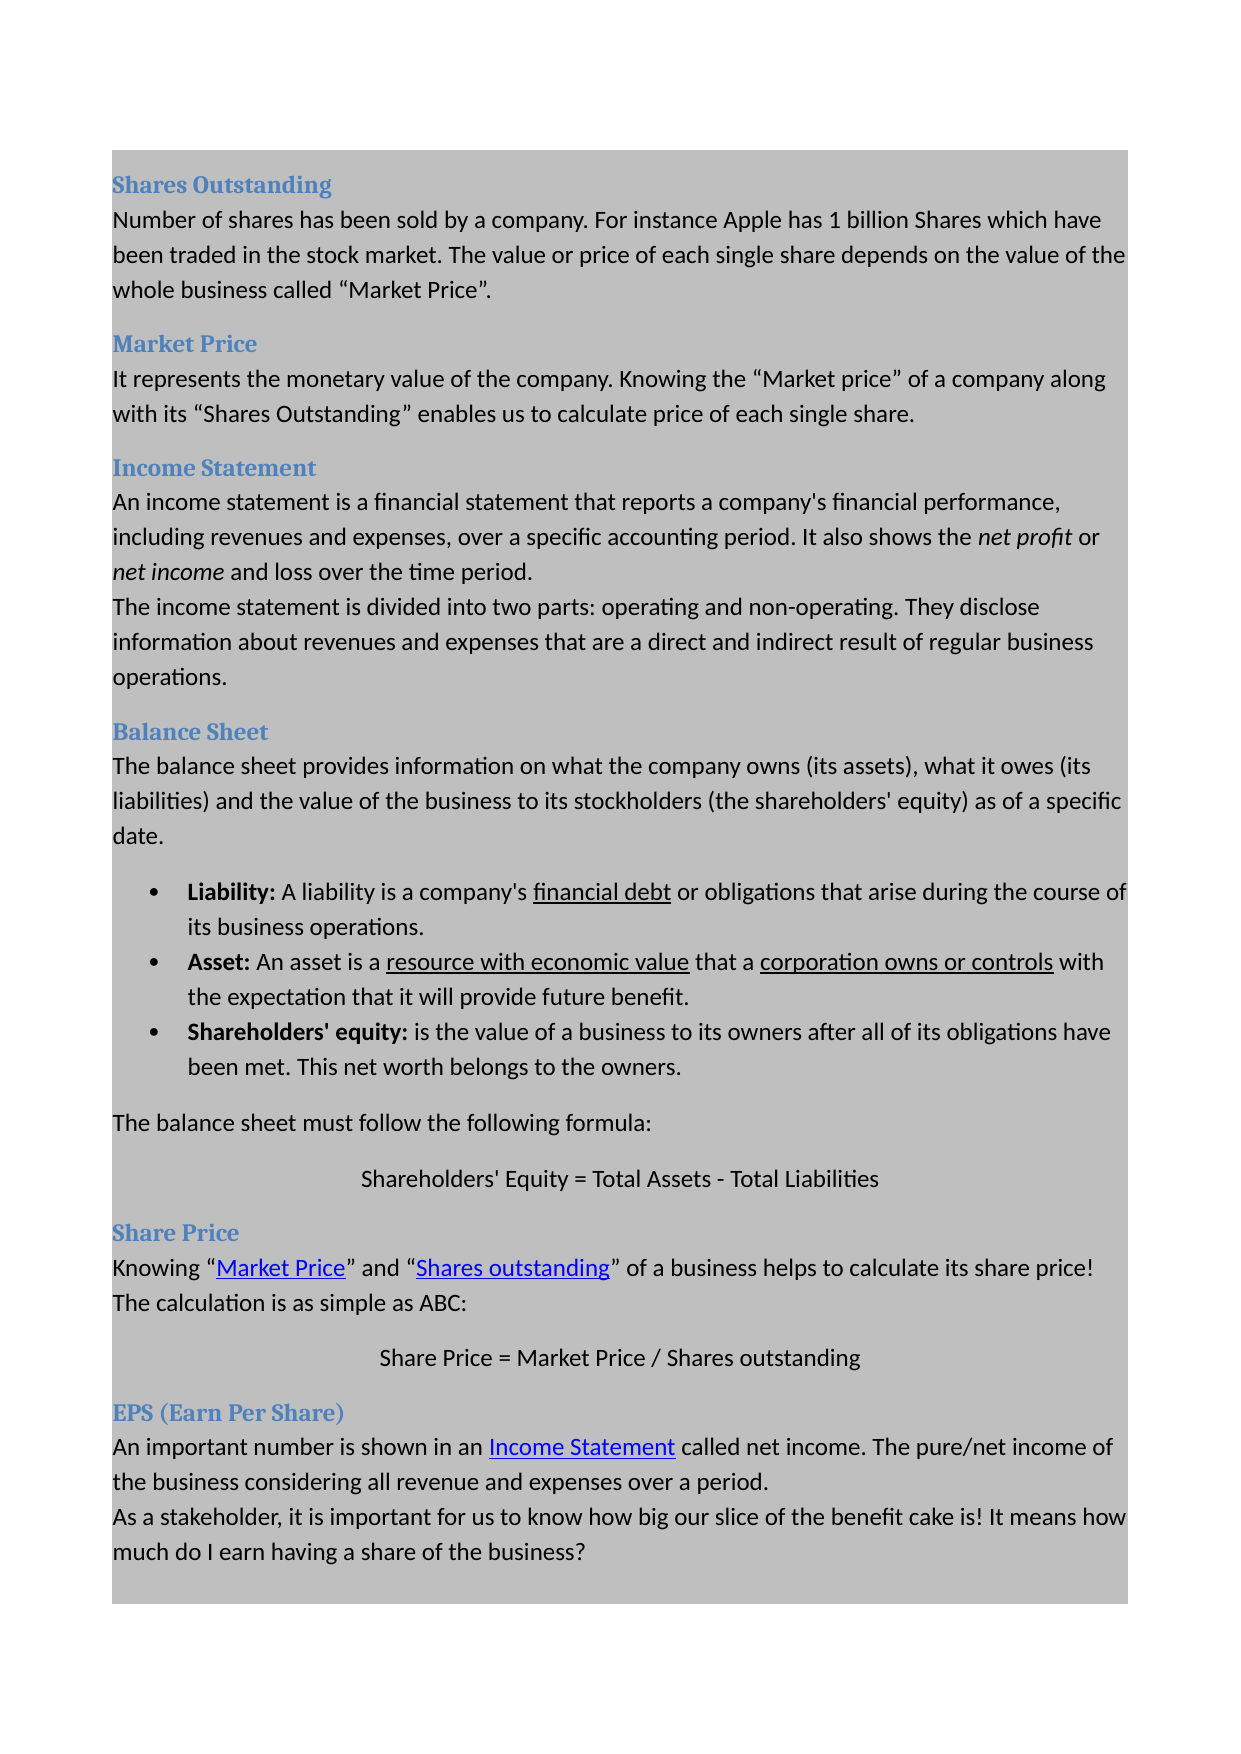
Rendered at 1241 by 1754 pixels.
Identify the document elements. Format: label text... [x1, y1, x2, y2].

subtitle Balance Sheet [112, 717, 1128, 746]
list Shareholders' equity: is the value of a business to its owners after all of its obligations have been met. This net worth belongs to the owners. [150, 1016, 1128, 1082]
text The balance sheet must follow the following formula: [112, 1107, 1128, 1138]
text Share Price = Market Price / Shares outstanding [112, 1343, 1128, 1373]
subtitle EPS (Earn Per Share) [112, 1398, 1128, 1427]
list Asset: An asset is a resource with economic value that a corporation owns or controls with the expectation that it will provide future benefit. [150, 946, 1128, 1012]
subtitle Shares Outstanding [112, 171, 1128, 199]
text Number of shares has been sold by a company. For instance Apple has 1 billion Shares which have been traded in the stock market. The value or price of each single share depends on the value of the whole business called “Market Price”. [112, 204, 1128, 304]
text The balance sheet provides information on what the company owns (its assets), what it owes (its liabilities) and the value of the business to its stockholders (the shareholders' equity) as of a specific date. [112, 750, 1128, 851]
text An important number is shown in an Income Statement called net income. The pure/net income of the business considering all revenue and expenses over a period. As a stakeholder, it is important for us to know how big our slice of the benefit cake is! It means how much do I earn having a share of the business? [112, 1431, 1128, 1567]
subtitle Market Price [112, 330, 1128, 358]
text An income statement is a financial statement that reports a company's financial performance, including revenues and expenses, over a specific accounting period. It also shows the net profit or net income and loss over the time period. The income statement is divided into two parts: operating and non-operating. They disclose information about revenues and expenses that are a direct and indirect result of regular business operations. [112, 487, 1128, 692]
subtitle Income Statement [112, 453, 1128, 482]
text Knowing “Market Price” and “Shares outstanding” of a business helps to calculate its share price! The calculation is as simple as ABC: [112, 1252, 1128, 1317]
text Shareholders' Equity = Total Assets - Total Liabilities [112, 1163, 1128, 1193]
subtitle Share Price [112, 1219, 1128, 1247]
list Liability: A liability is a company's financial debt or obligations that arise during the course of its business operations. [150, 876, 1128, 942]
text It represents the monetary value of the company. Knowing the “Market price” of a company along with its “Shares Outstanding” enables us to calculate price of each single share. [112, 363, 1128, 428]
